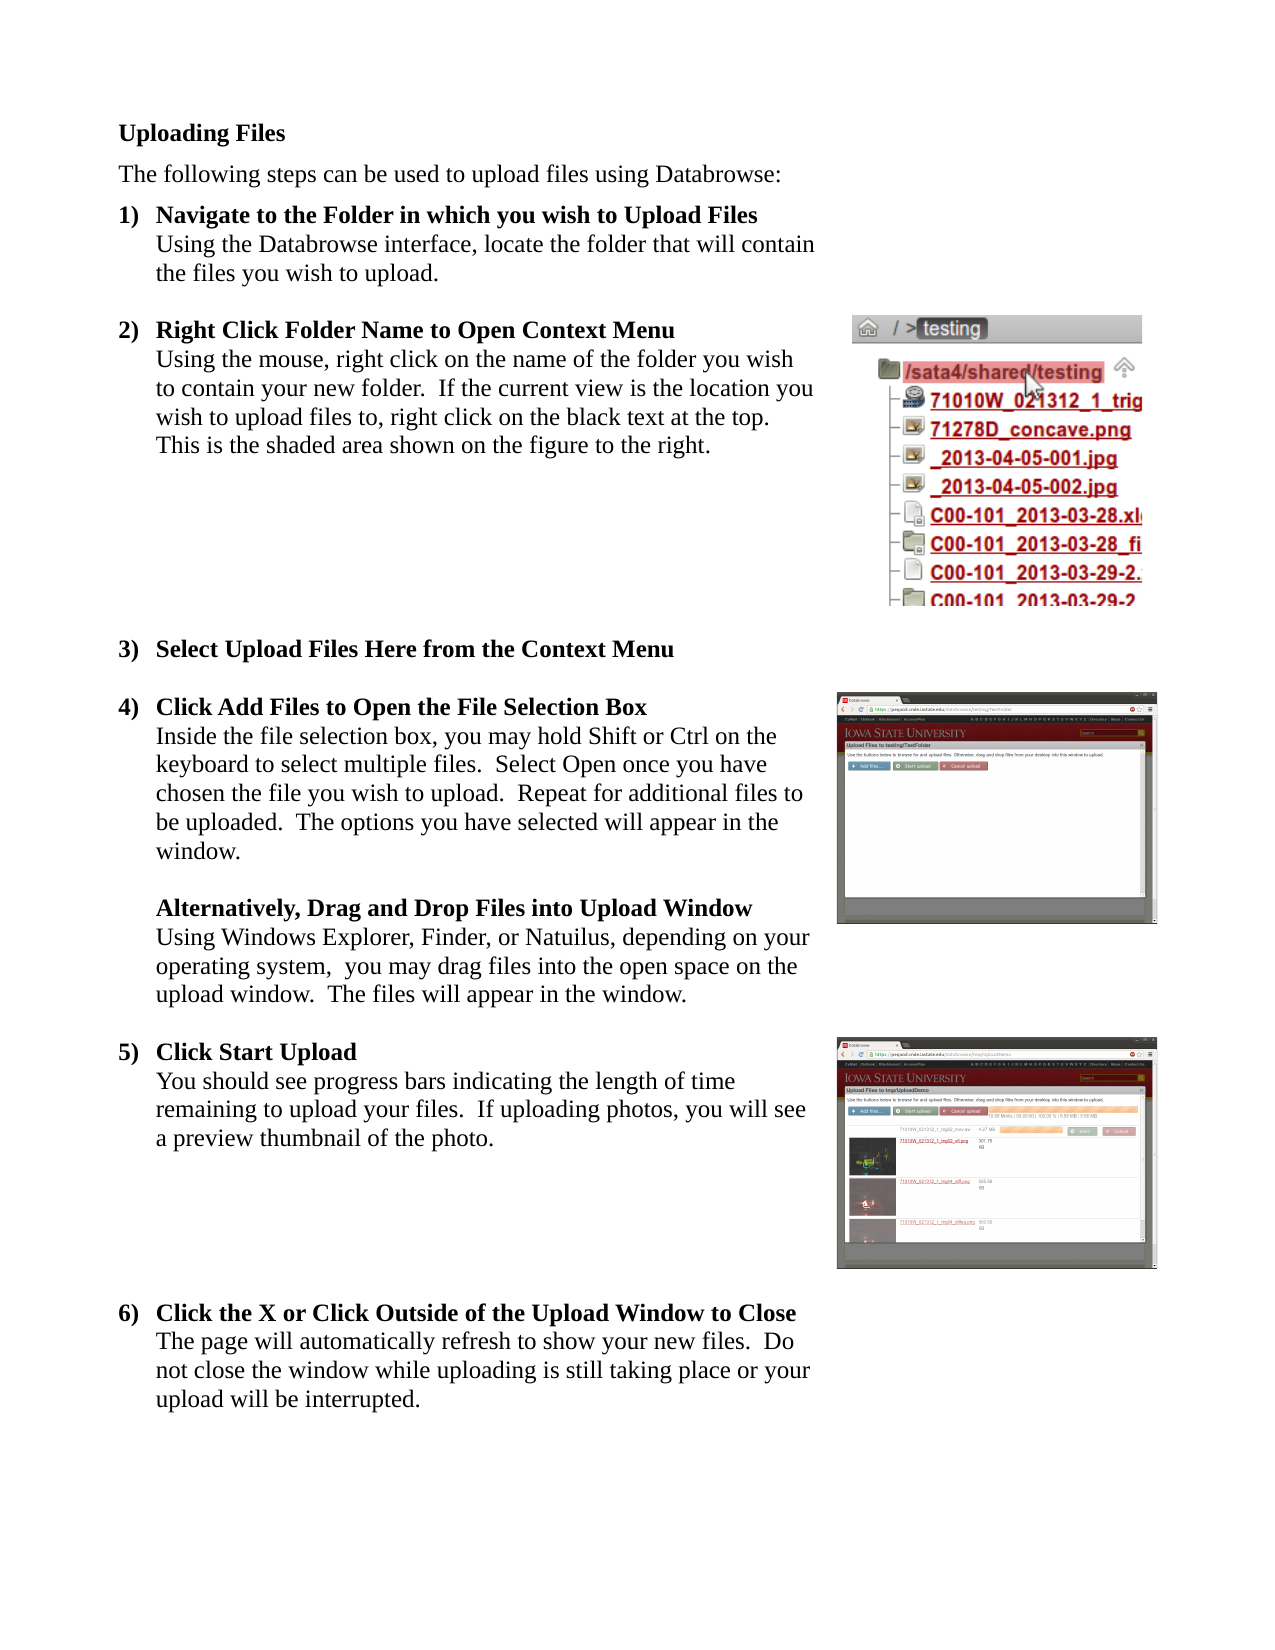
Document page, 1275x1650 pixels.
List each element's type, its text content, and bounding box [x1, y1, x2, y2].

table_cell Click the X or Click Outside of the Upload Window to Close The page will automatically refresh to show your new files. Do not close the window while uploading is still taking place or your upload will be interrupted. [156, 1298, 837, 1413]
table_cell 2) [118, 316, 156, 634]
table_cell 6) [118, 1298, 156, 1413]
table_cell 4) [118, 692, 156, 1037]
table_cell 5) [118, 1037, 156, 1298]
table_cell Right Click Folder Name to Open Context Menu Using the mouse, right click on the name of the folder you wish to contain your new folder. If the current view is the location you wish to upload files to, right click on the black text at the top. This is the shaded area shown on the figure to the right. [156, 316, 837, 634]
table_cell Click Add Files to Open the File Selection Box Inside the file selection box, you may hold Shift or Ctrl on the keyboard to select multiple files. Select Open once you have chosen the file you wish to upload. Repeat for additional files to be uploaded. The options you have selected will appear in the window. Alternatively, Drag and Drop Files into Upload Window Using Windows Explorer, Finder, or Natuilus, depending on your operating system, you may drag files into the open space on the upload window. The files will appear in the window. [156, 692, 837, 1037]
table_header Navigate to the Folder in which you wish to Upload Files Using the Databrowse interface, locate the folder that will contain the files you wish to upload. [156, 201, 837, 316]
table_header 1) [118, 201, 156, 316]
table_cell Click Start Upload You should see progress bars indicating the length of time remaining to upload your files. If uploading photos, you will see a preview thumbnail of the photo. [156, 1037, 837, 1298]
table_header [837, 201, 1157, 316]
table_cell [837, 1298, 1157, 1413]
picture [836, 692, 1158, 924]
table_cell [837, 635, 1157, 692]
text Uploading Files [118, 118, 1157, 147]
table_cell [837, 1269, 1157, 1298]
table_cell 3) [118, 635, 156, 692]
text The following steps can be used to upload files using Databrowse: [118, 159, 1157, 188]
table_cell [837, 316, 1157, 634]
table_cell Select Upload Files Here from the Context Menu [156, 635, 837, 692]
picture [836, 1037, 1158, 1269]
picture [852, 315, 1143, 606]
table_cell [837, 924, 1157, 1037]
